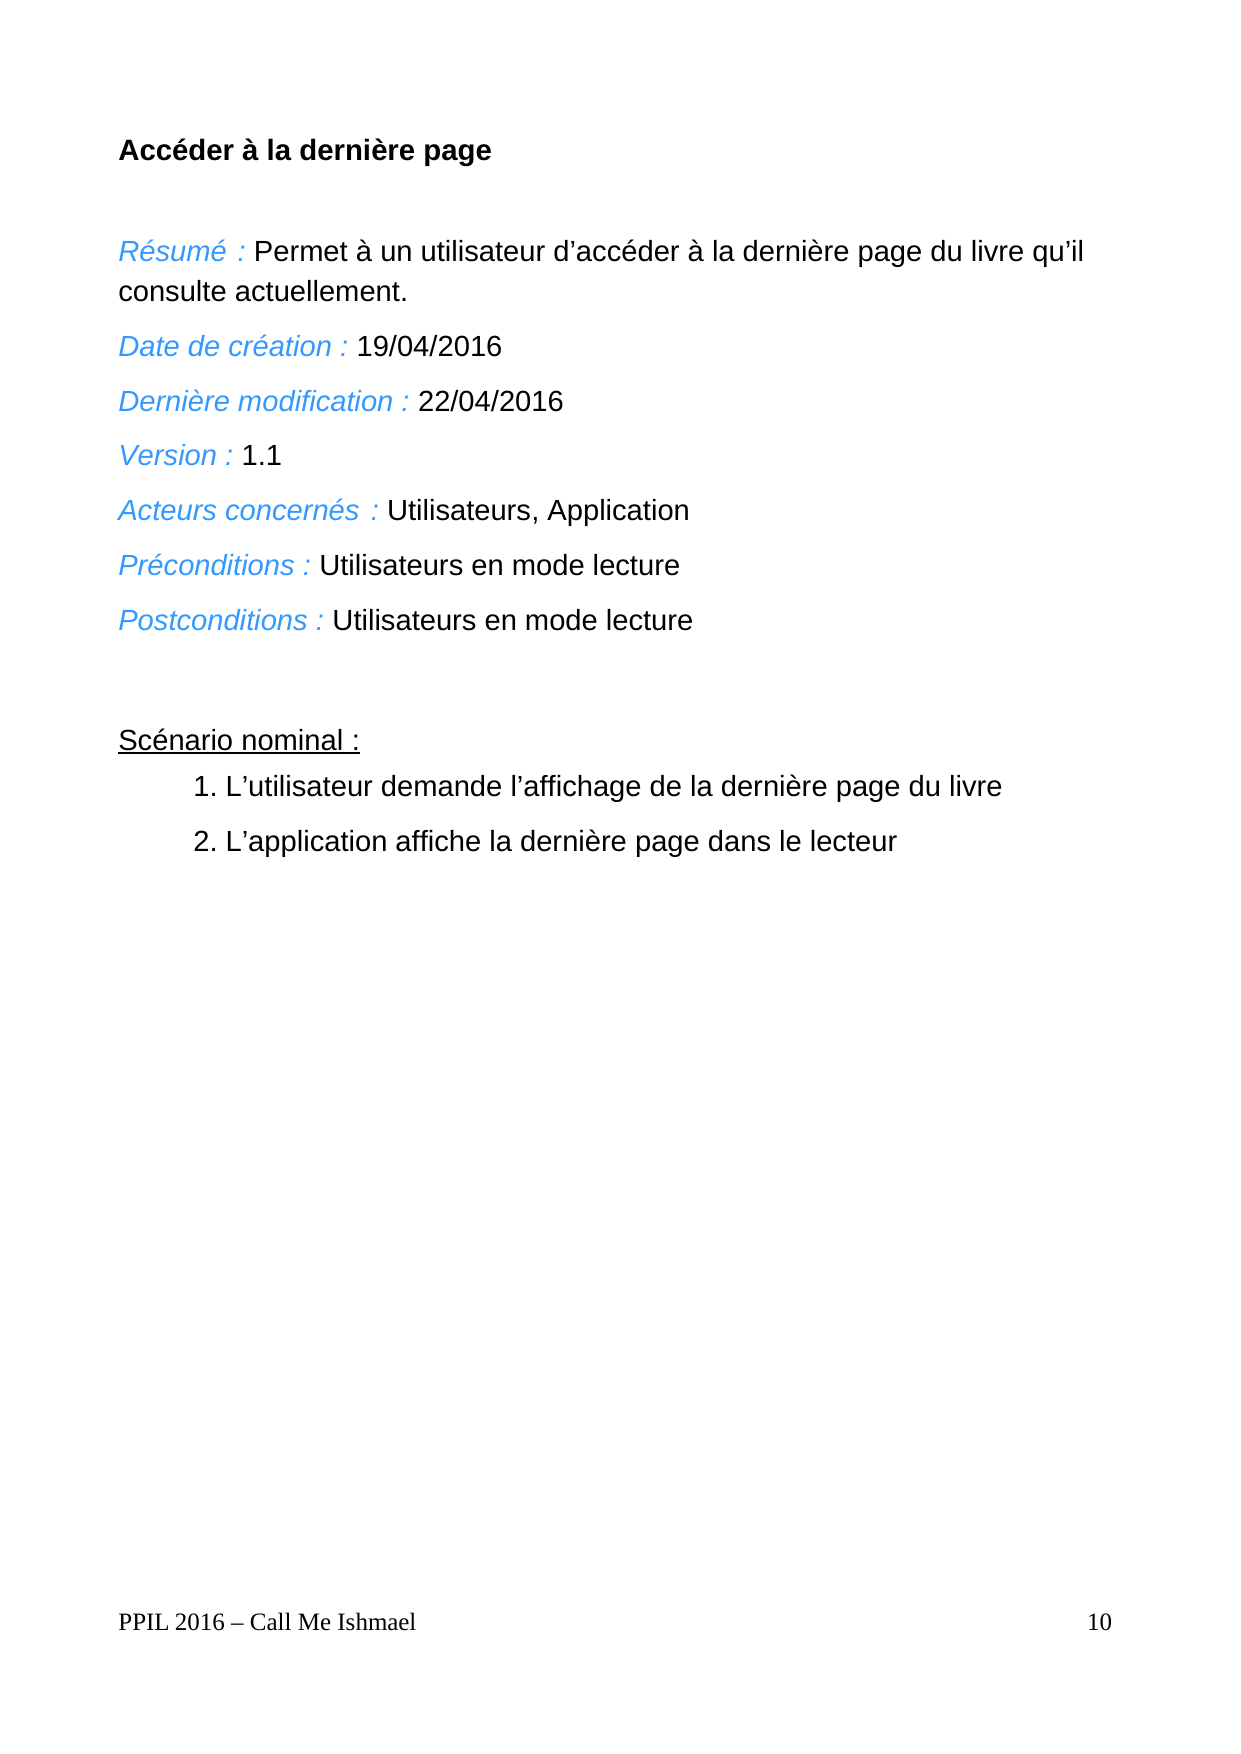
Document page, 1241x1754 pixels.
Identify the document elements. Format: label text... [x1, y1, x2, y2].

text Version : 1.1 [118, 438, 1122, 472]
text Résumé : Permet à un utilisateur d’accéder à la dernière page du livre qu’il consulte actuellement. [118, 234, 1122, 307]
text 1. L’utilisateur demande l’affichage de la dernière page du livre [118, 769, 1122, 802]
text Acteurs concernés : Utilisateurs, Application [118, 493, 1122, 527]
subtitle Accéder à la dernière page [118, 133, 1122, 166]
subtitle Scénario nominal : [118, 723, 1122, 756]
text 2. L’application affiche la dernière page dans le lecteur [118, 823, 1122, 857]
text Préconditions : Utilisateurs en mode lecture [118, 548, 1122, 581]
text Date de création : 19/04/2016 [118, 329, 1122, 362]
text Postconditions : Utilisateurs en mode lecture [118, 603, 1122, 636]
text Dernière modification : 22/04/2016 [118, 383, 1122, 417]
